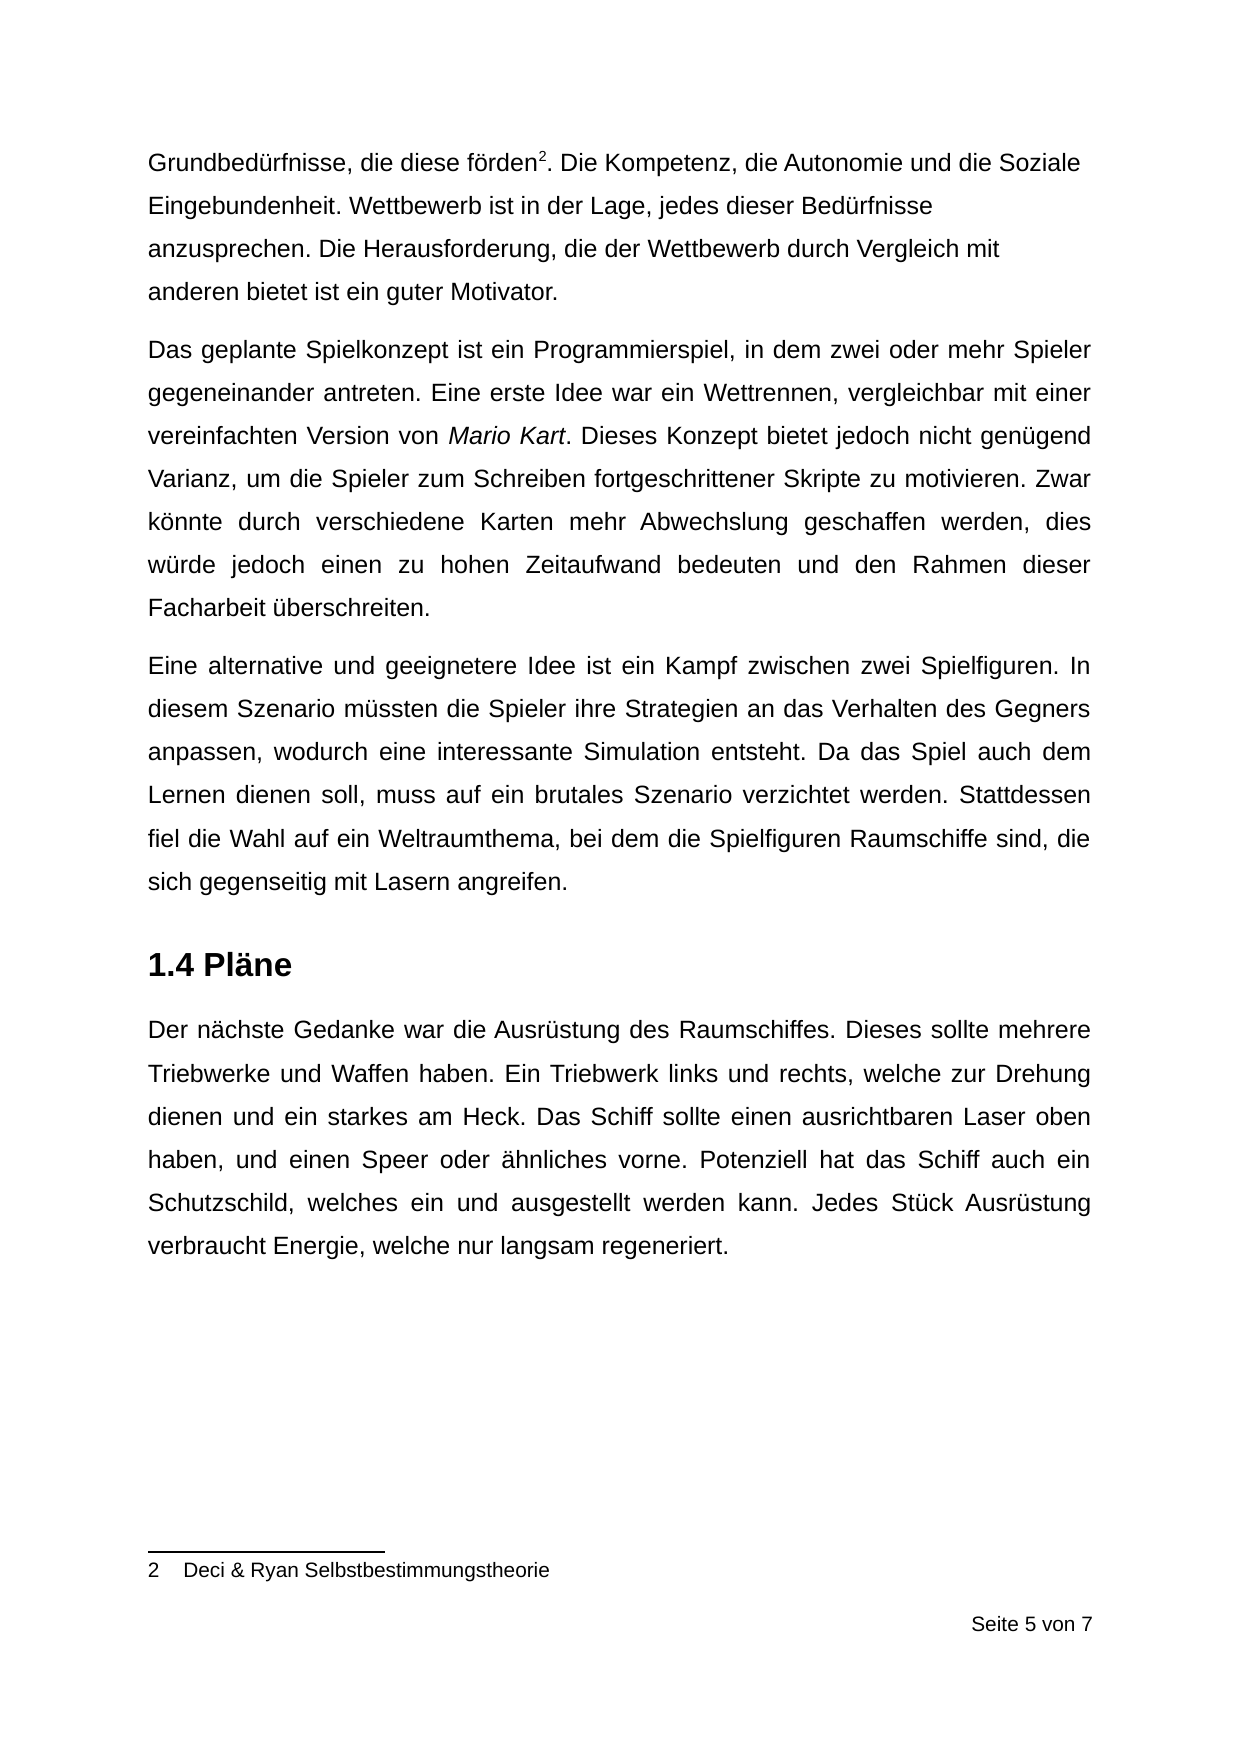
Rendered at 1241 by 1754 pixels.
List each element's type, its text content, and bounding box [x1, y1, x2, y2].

text Grundbedürfnisse, die diese förden. Die Kompetenz, die Autonomie und die Soziale Eingebundenheit. Wettbewerb ist in der Lage, jedes dieser Bedürfnisse anzusprechen. Die Herausforderung, die der Wettbewerb durch Vergleich mit anderen bietet ist ein guter Motivator. [148, 148, 1093, 306]
text Eine alternative und geeignetere Idee ist ein Kampf zwischen zwei Spielfiguren. In diesem Szenario müssten die Spieler ihre Strategien an das Verhalten des Gegners anpassen, wodurch eine interessante Simulation entsteht. Da das Spiel auch dem Lernen dienen soll, muss auf ein brutales Szenario verzichtet werden. Stattdessen fiel die Wahl auf ein Weltraumthema, bei dem die Spielfiguren Raumschiffe sind, die sich gegenseitig mit Lasern angreifen. [148, 651, 1093, 896]
text Deci & Ryan Selbstbestimmungstheorie [148, 1558, 1093, 1582]
subtitle 1.4 Pläne [148, 945, 1093, 984]
text Der nächste Gedanke war die Ausrüstung des Raumschiffes. Dieses sollte mehrere Triebwerke und Waffen haben. Ein Triebwerk links und rechts, welche zur Drehung dienen und ein starkes am Heck. Das Schiff sollte einen ausrichtbaren Laser oben haben, und einen Speer oder ähnliches vorne. Potenziell hat das Schiff auch ein Schutzschild, welches ein und ausgestellt werden kann. Jedes Stück Ausrüstung verbraucht Energie, welche nur langsam regeneriert. [148, 1015, 1093, 1260]
text Das geplante Spielkonzept ist ein Programmierspiel, in dem zwei oder mehr Spieler gegeneinander antreten. Eine erste Idee war ein Wettrennen, vergleichbar mit einer vereinfachten Version von Mario Kart. Dieses Konzept bietet jedoch nicht genügend Varianz, um die Spieler zum Schreiben fortgeschrittener Skripte zu motivieren. Zwar könnte durch verschiedene Karten mehr Abwechslung geschaffen werden, dies würde jedoch einen zu hohen Zeitaufwand bedeuten und den Rahmen dieser Facharbeit überschreiten. [148, 335, 1093, 622]
